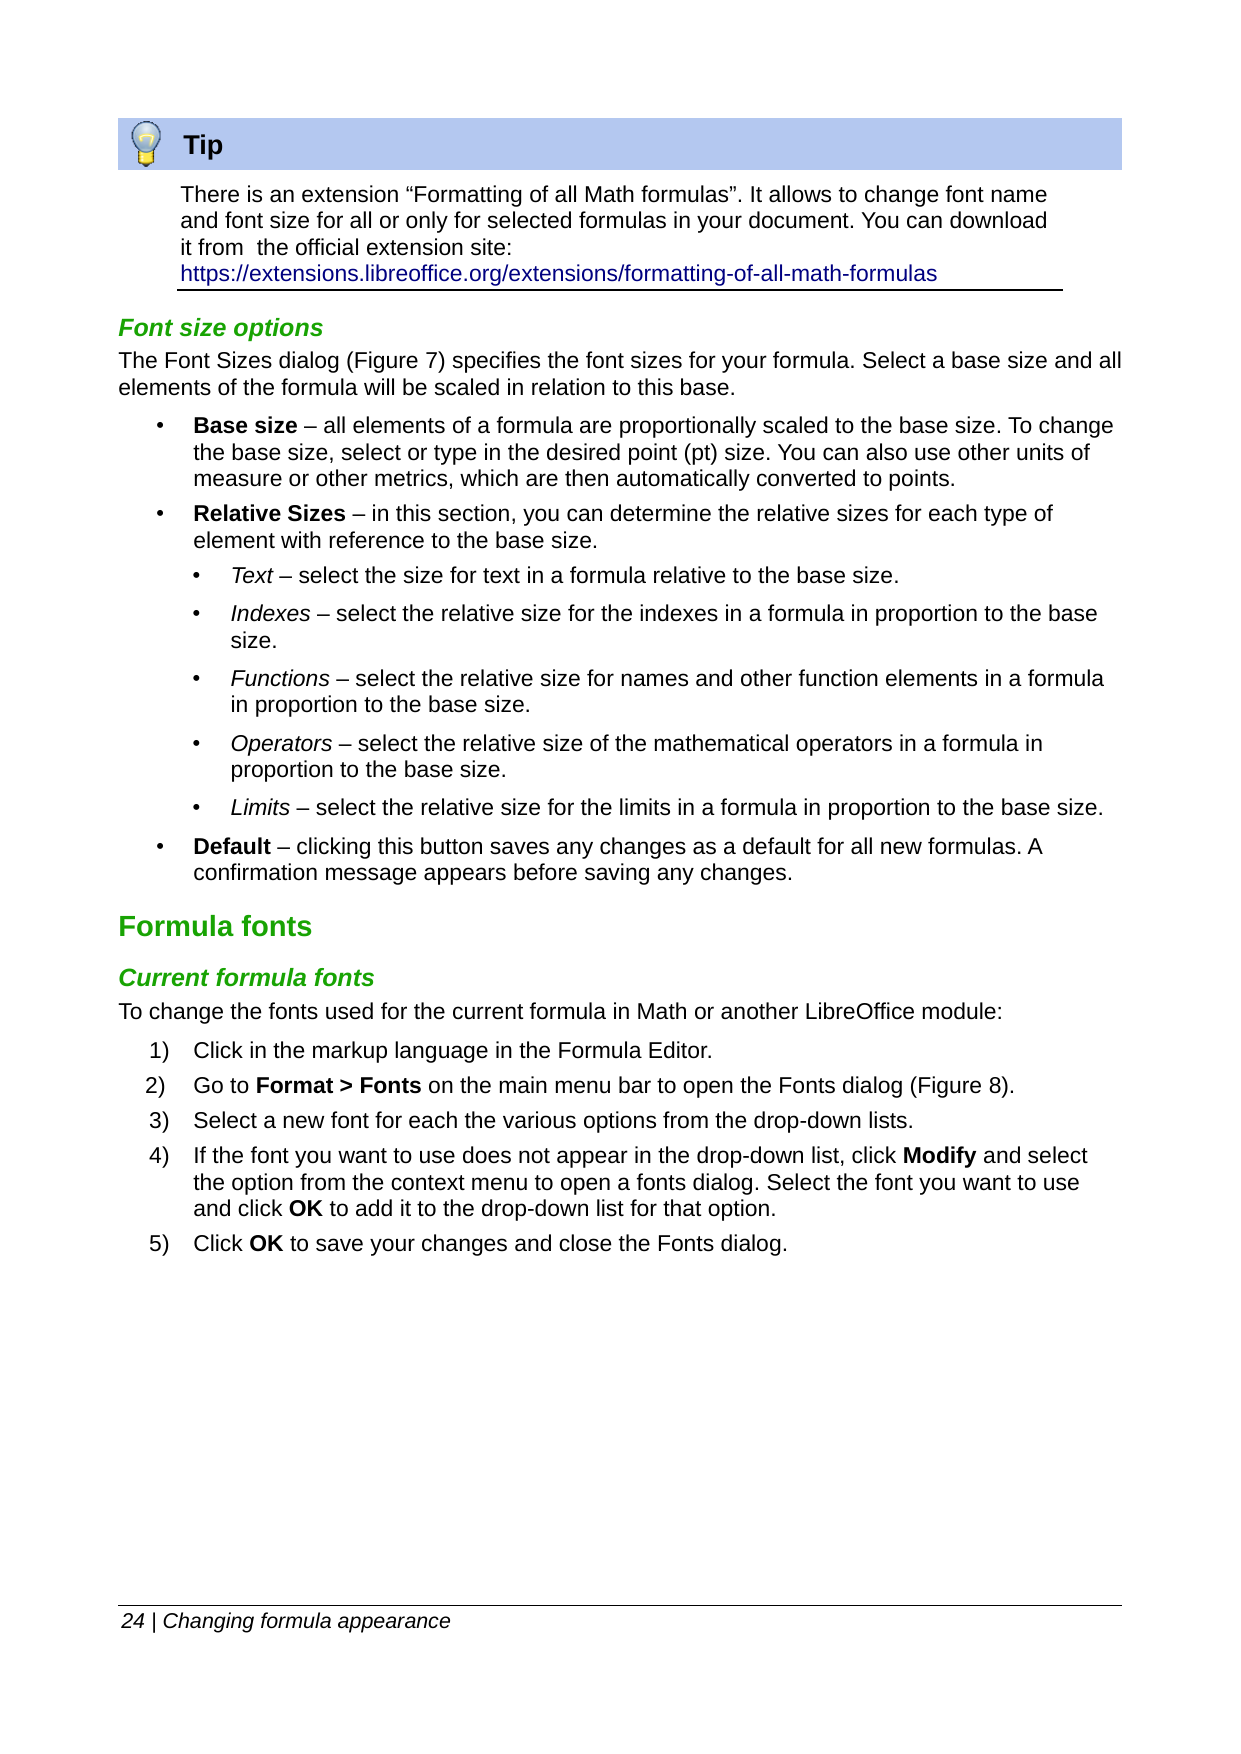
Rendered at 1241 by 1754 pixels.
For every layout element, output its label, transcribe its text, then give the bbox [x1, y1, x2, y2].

list Go to Format > Fonts on the main menu bar to open the Fonts dialog (Figure 8). [165, 1072, 1122, 1098]
list Indexes – select the relative size for the indexes in a formula in proportion to the base size. [192, 600, 1122, 653]
list Relative Sizes – in this section, you can determine the relative sizes for each type of element with reference to the base size. [156, 500, 1122, 553]
text There is an extension “Formatting of all Math formulas”. It allows to change font name and font size for all or only for selected formulas in your document. You can download it from the official extension site: https://extensions.libreoffice.org/extensions/formatting-of-all-math-formulas [177, 178, 1063, 289]
subtitle Tip [118, 118, 1122, 170]
text The Font Sizes dialog (Figure 7) specifies the font sizes for your formula. Select a base size and all elements of the formula will be scaled in relation to this base. [118, 347, 1122, 400]
subtitle Current formula fonts [118, 963, 1122, 992]
list If the font you want to use does not appear in the drop-down list, click Modify and select the option from the context menu to open a fonts dialog. Select the font you want to use and click OK to add it to the drop-down list for that option. [169, 1142, 1122, 1221]
text To change the fonts used for the current formula in Math or another LibreOffice module: [118, 998, 1122, 1024]
list Functions – select the relative size for names and other function elements in a formula in proportion to the base size. [192, 665, 1122, 718]
list Base size – all elements of a formula are proportionally scaled to the base size. To change the base size, select or type in the desired point (pt) size. You can also use other units of measure or other metrics, which are then automatically converted to points. [156, 412, 1122, 491]
list Select a new font for each the various options from the drop-down lists. [169, 1107, 1122, 1133]
subtitle Formula fonts [118, 909, 1122, 942]
list Click in the markup language in the Formula Editor. [169, 1037, 1122, 1063]
list Limits – select the relative size for the limits in a formula in proportion to the base size. [192, 794, 1122, 821]
list Operators – select the relative size of the mathematical operators in a formula in proportion to the base size. [192, 729, 1122, 782]
list Default – clicking this button saves any changes as a default for all new formulas. A confirmation message appears before saving any changes. [156, 833, 1122, 885]
list Click OK to save your changes and close the Fonts dialog. [169, 1230, 1122, 1257]
list Text – select the size for text in a formula relative to the base size. [192, 562, 1122, 588]
subtitle Font size options [118, 312, 1122, 341]
picture [119, 119, 170, 170]
